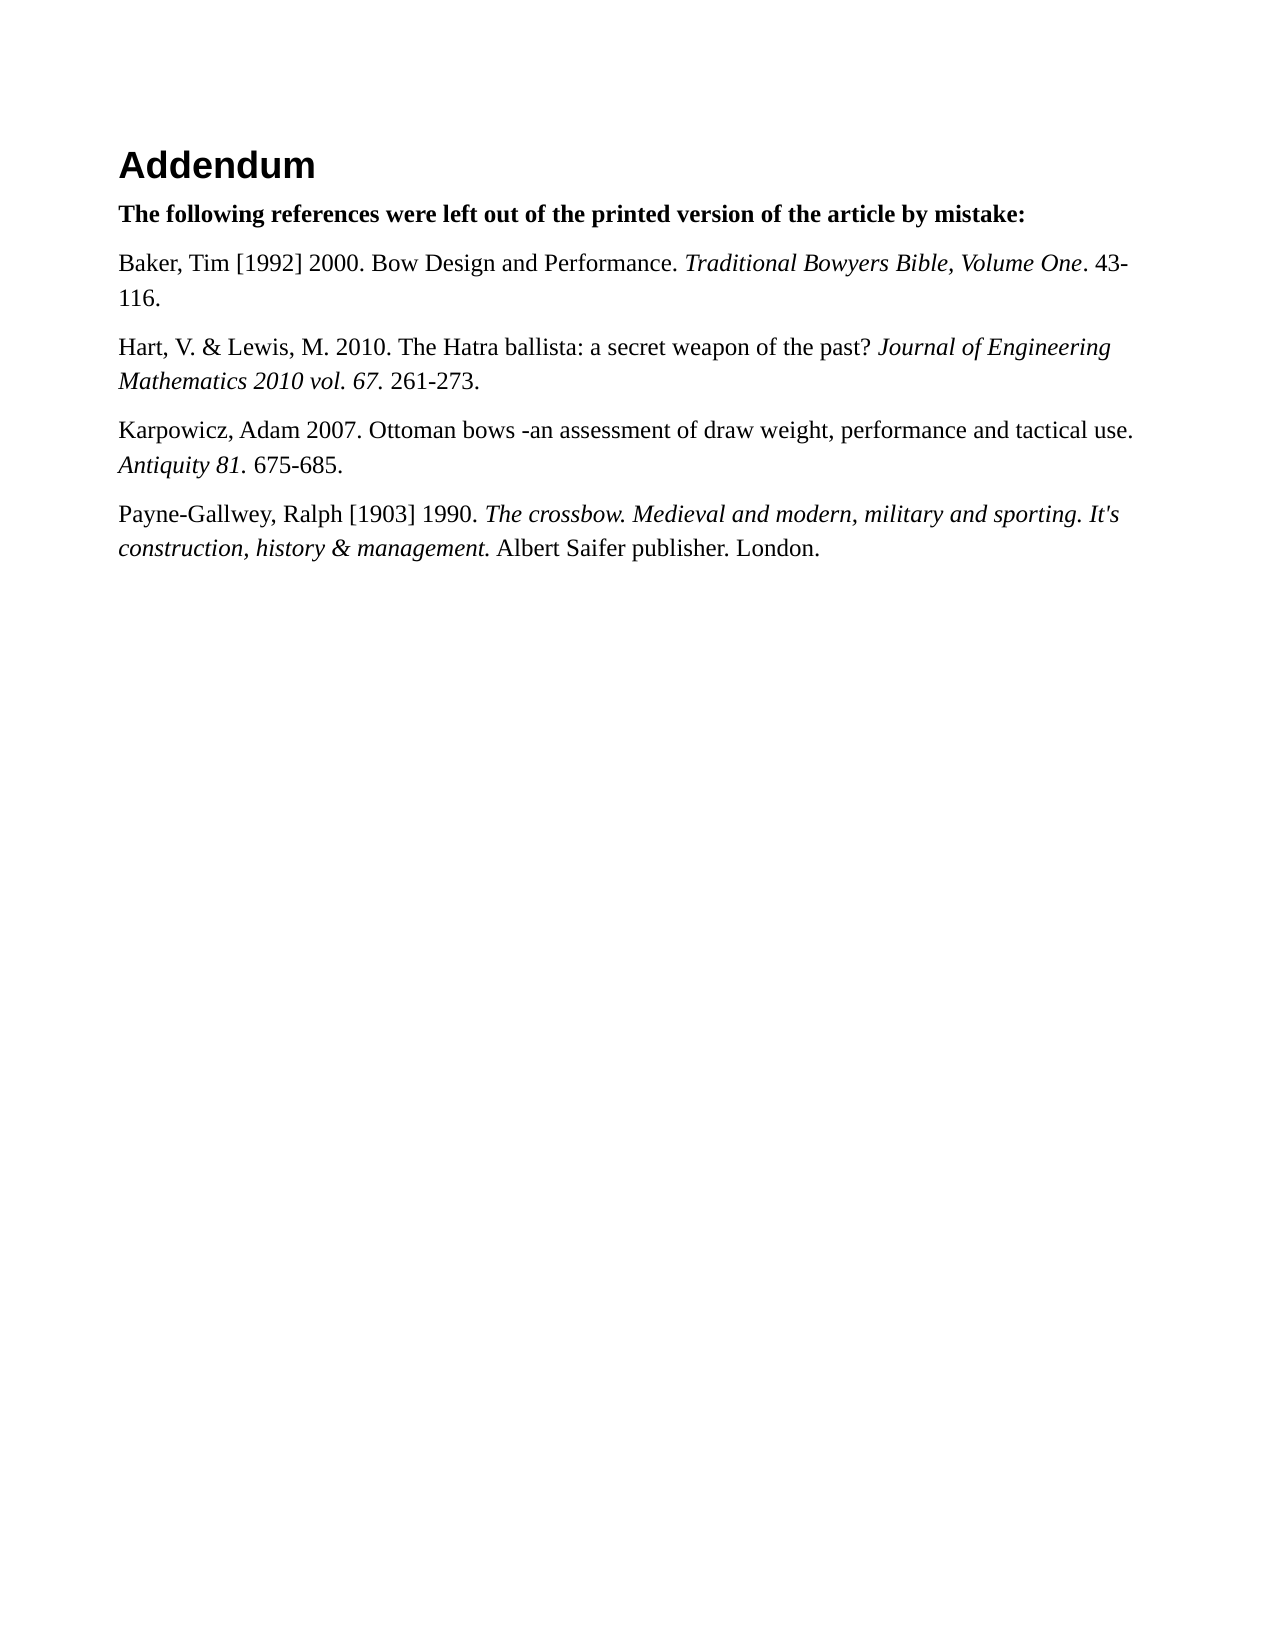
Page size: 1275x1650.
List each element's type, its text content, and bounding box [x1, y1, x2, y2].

text The following references were left out of the printed version of the article by mistake: [118, 199, 1157, 228]
subtitle Addendum [118, 143, 1157, 187]
text Hart, V. & Lewis, M. 2010. The Hatra ballista: a secret weapon of the past? Journal of Engineering Mathematics 2010 vol. 67. 261-273. [118, 332, 1157, 395]
text Payne-Gallwey, Ralph [1903] 1990. The crossbow. Medieval and modern, military and sporting. It's construction, history & management. Albert Saifer publisher. London. [118, 499, 1157, 562]
text Karpowicz, Adam 2007. Ottoman bows -an assessment of draw weight, performance and tactical use. Antiquity 81. 675-685. [118, 415, 1157, 479]
text Baker, Tim [1992] 2000. Bow Design and Performance. Traditional Bowyers Bible, Volume One. 43-116. [118, 248, 1157, 312]
